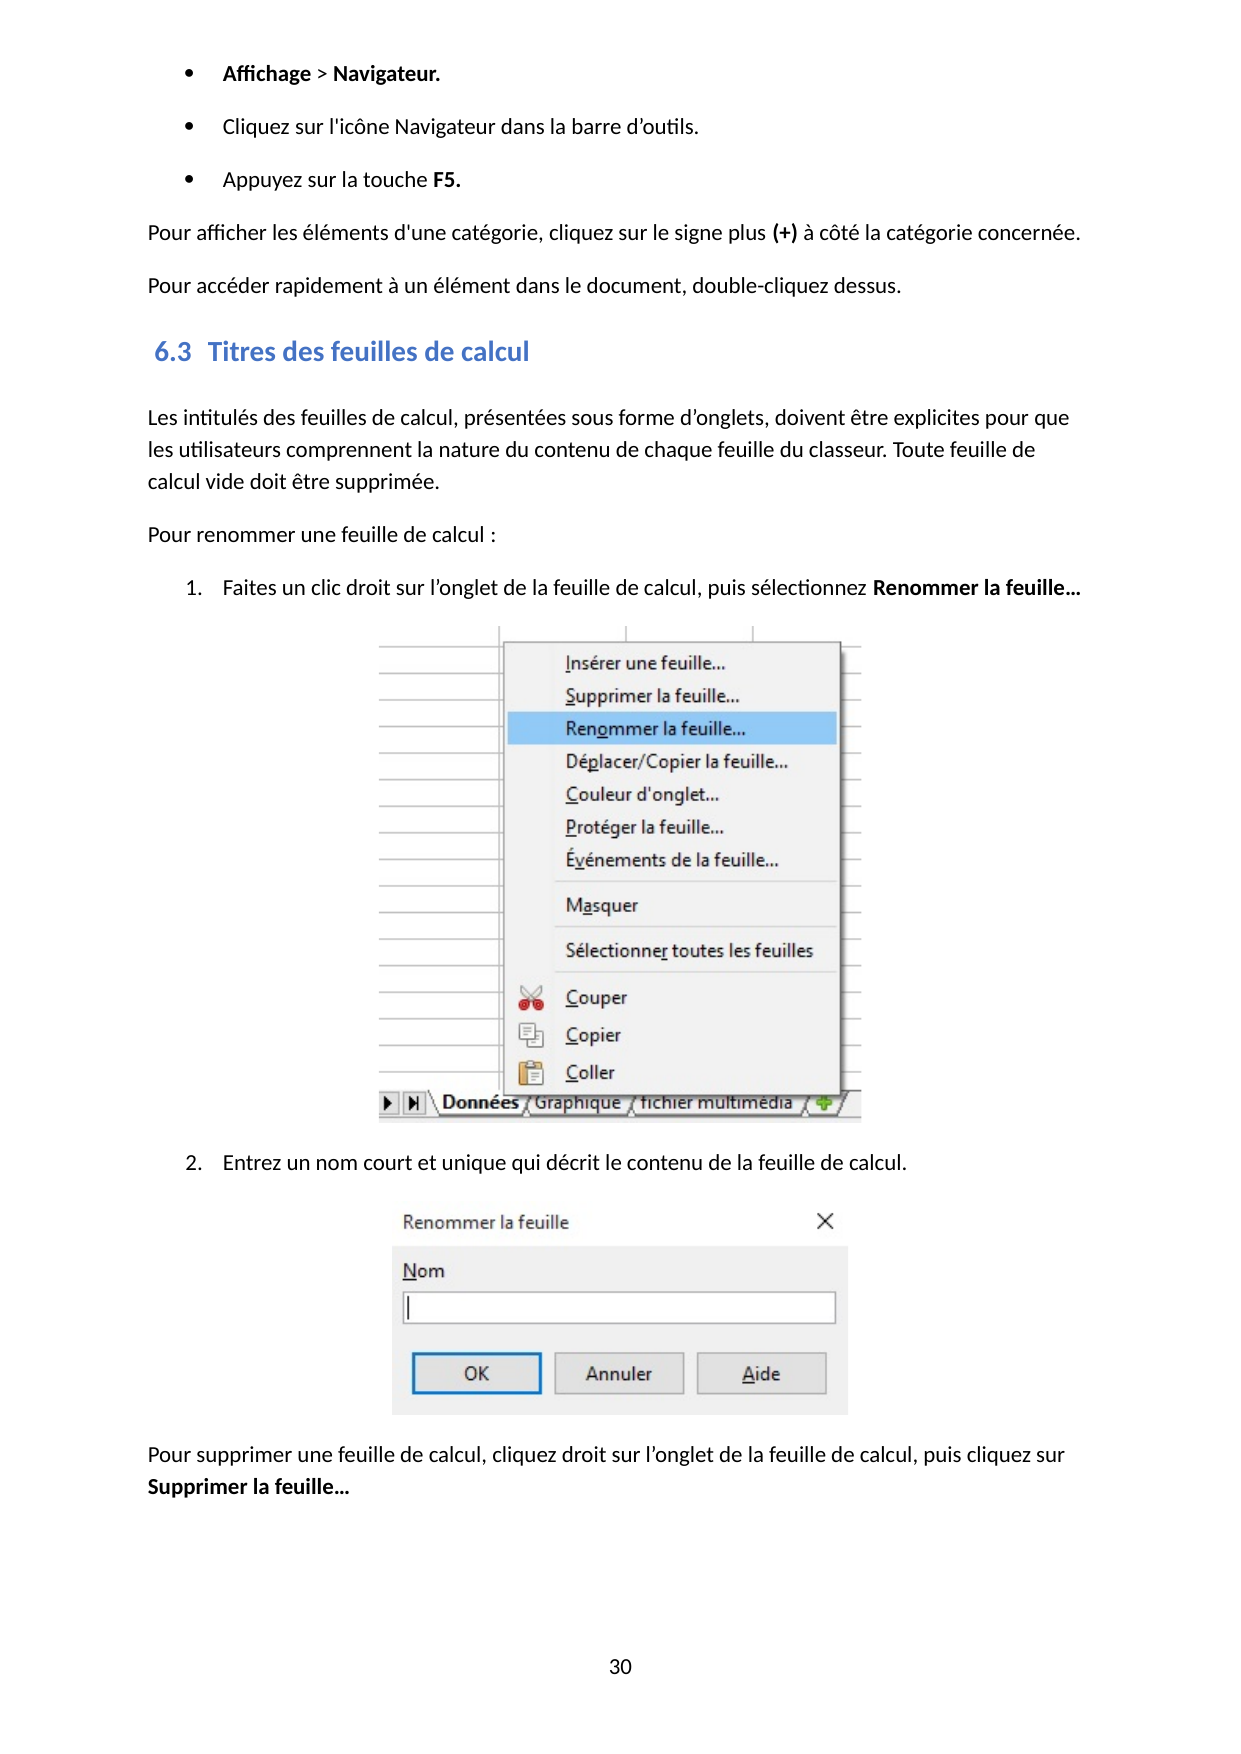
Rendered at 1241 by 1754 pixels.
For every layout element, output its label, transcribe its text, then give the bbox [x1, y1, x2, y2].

text Pour afficher les éléments d'une catégorie, cliquez sur le signe plus (+) à côté la catégorie concernée. [148, 218, 1093, 246]
list Faites un clic droit sur l’onglet de la feuille de calcul, puis sélectionnez Renommer la feuille… [185, 573, 1093, 601]
text Les intitulés des feuilles de calcul, présentées sous forme d’onglets, doivent être explicites pour que les utilisateurs comprennent la nature du contenu de chaque feuille du classeur. Toute feuille de calcul vide doit être supprimée. [148, 403, 1093, 495]
list Affichage > Navigateur. [185, 59, 1093, 87]
text Pour accéder rapidement à un élément dans le document, double-cliquez dessus. [148, 271, 1093, 299]
picture [392, 1201, 849, 1415]
text Pour renommer une feuille de calcul : [148, 520, 1093, 548]
subtitle Titres des feuilles de calcul [148, 333, 1093, 368]
list Entrez un nom court et unique qui décrit le contenu de la feuille de calcul. [185, 1148, 1093, 1176]
list Appuyez sur la touche F5. [185, 165, 1093, 193]
text Pour supprimer une feuille de calcul, cliquez droit sur l’onglet de la feuille de calcul, puis cliquez sur Supprimer la feuille… [148, 1440, 1093, 1500]
picture [378, 626, 862, 1123]
list Cliquez sur l'icône Navigateur dans la barre d’outils. [185, 112, 1093, 140]
